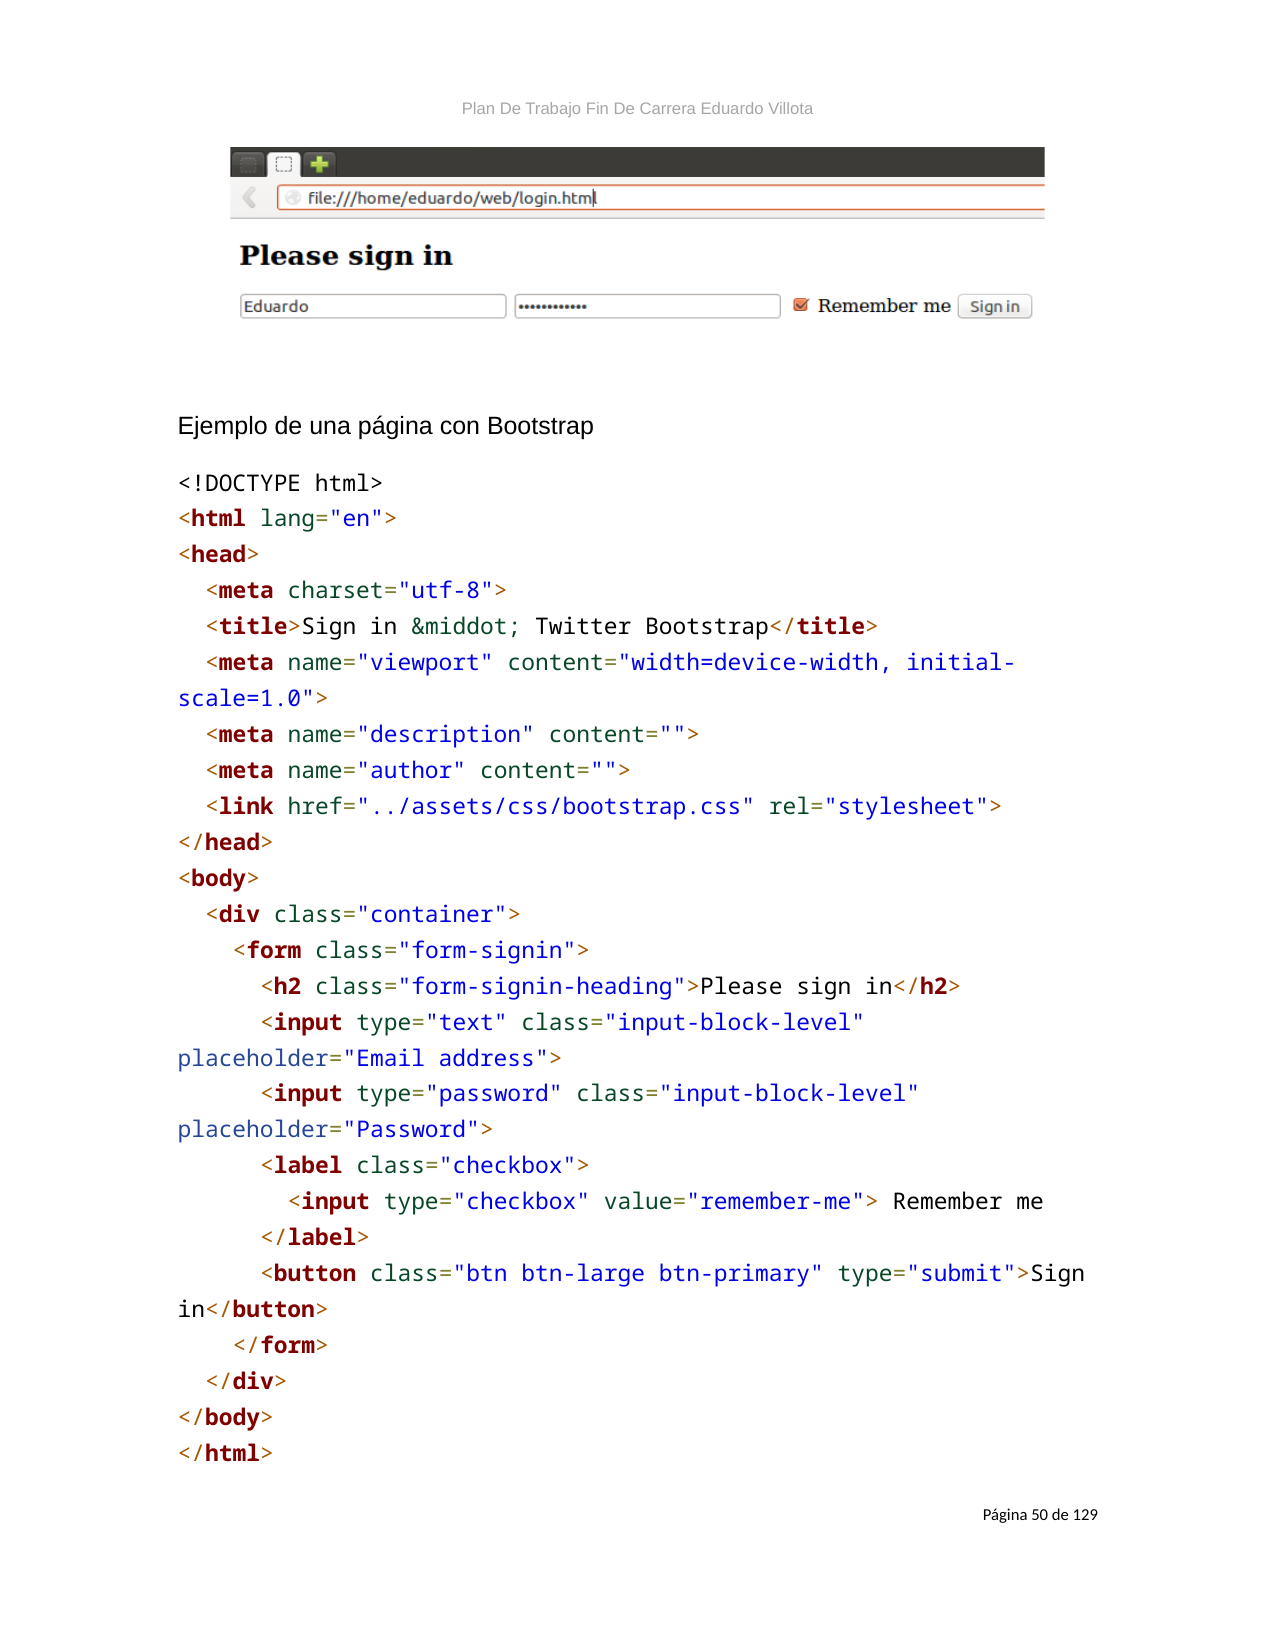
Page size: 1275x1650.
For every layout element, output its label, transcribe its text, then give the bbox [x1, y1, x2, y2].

text </head> [177, 826, 1098, 857]
text </div> [177, 1365, 1098, 1396]
text <button class="btn btn-large btn-primary" type="submit">Sign in</button> [177, 1257, 1098, 1324]
text <input type="password" class="input-block-level" placeholder="Password"> [177, 1077, 1098, 1144]
text <meta name="description" content=""> [177, 718, 1098, 749]
text <body> [177, 862, 1098, 893]
text <meta charset="utf-8"> [177, 574, 1098, 606]
text </html> [177, 1437, 1098, 1468]
text <label class="checkbox"> [177, 1149, 1098, 1181]
text </label> [177, 1221, 1098, 1252]
text <meta name="viewport" content="width=device-width, initial-scale=1.0"> [177, 646, 1098, 713]
text Ejemplo de una página con Bootstrap [177, 411, 1098, 439]
text <meta name="author" content=""> [177, 754, 1098, 785]
text <form class="form-signin"> [177, 934, 1098, 965]
picture [230, 147, 1045, 341]
text <!DOCTYPE html> [177, 466, 1098, 498]
text </body> [177, 1401, 1098, 1432]
text <html lang="en"> [177, 502, 1098, 534]
text <div class="container"> [177, 898, 1098, 929]
text <link href="../assets/css/bootstrap.css" rel="stylesheet"> [177, 790, 1098, 821]
text <h2 class="form-signin-heading">Please sign in</h2> [177, 969, 1098, 1001]
text <input type="text" class="input-block-level" placeholder="Email address"> [177, 1006, 1098, 1073]
text </form> [177, 1329, 1098, 1360]
text <head> [177, 538, 1098, 569]
text <input type="checkbox" value="remember-me"> Remember me [177, 1185, 1098, 1216]
text <title>Sign in &middot; Twitter Bootstrap</title> [177, 610, 1098, 641]
